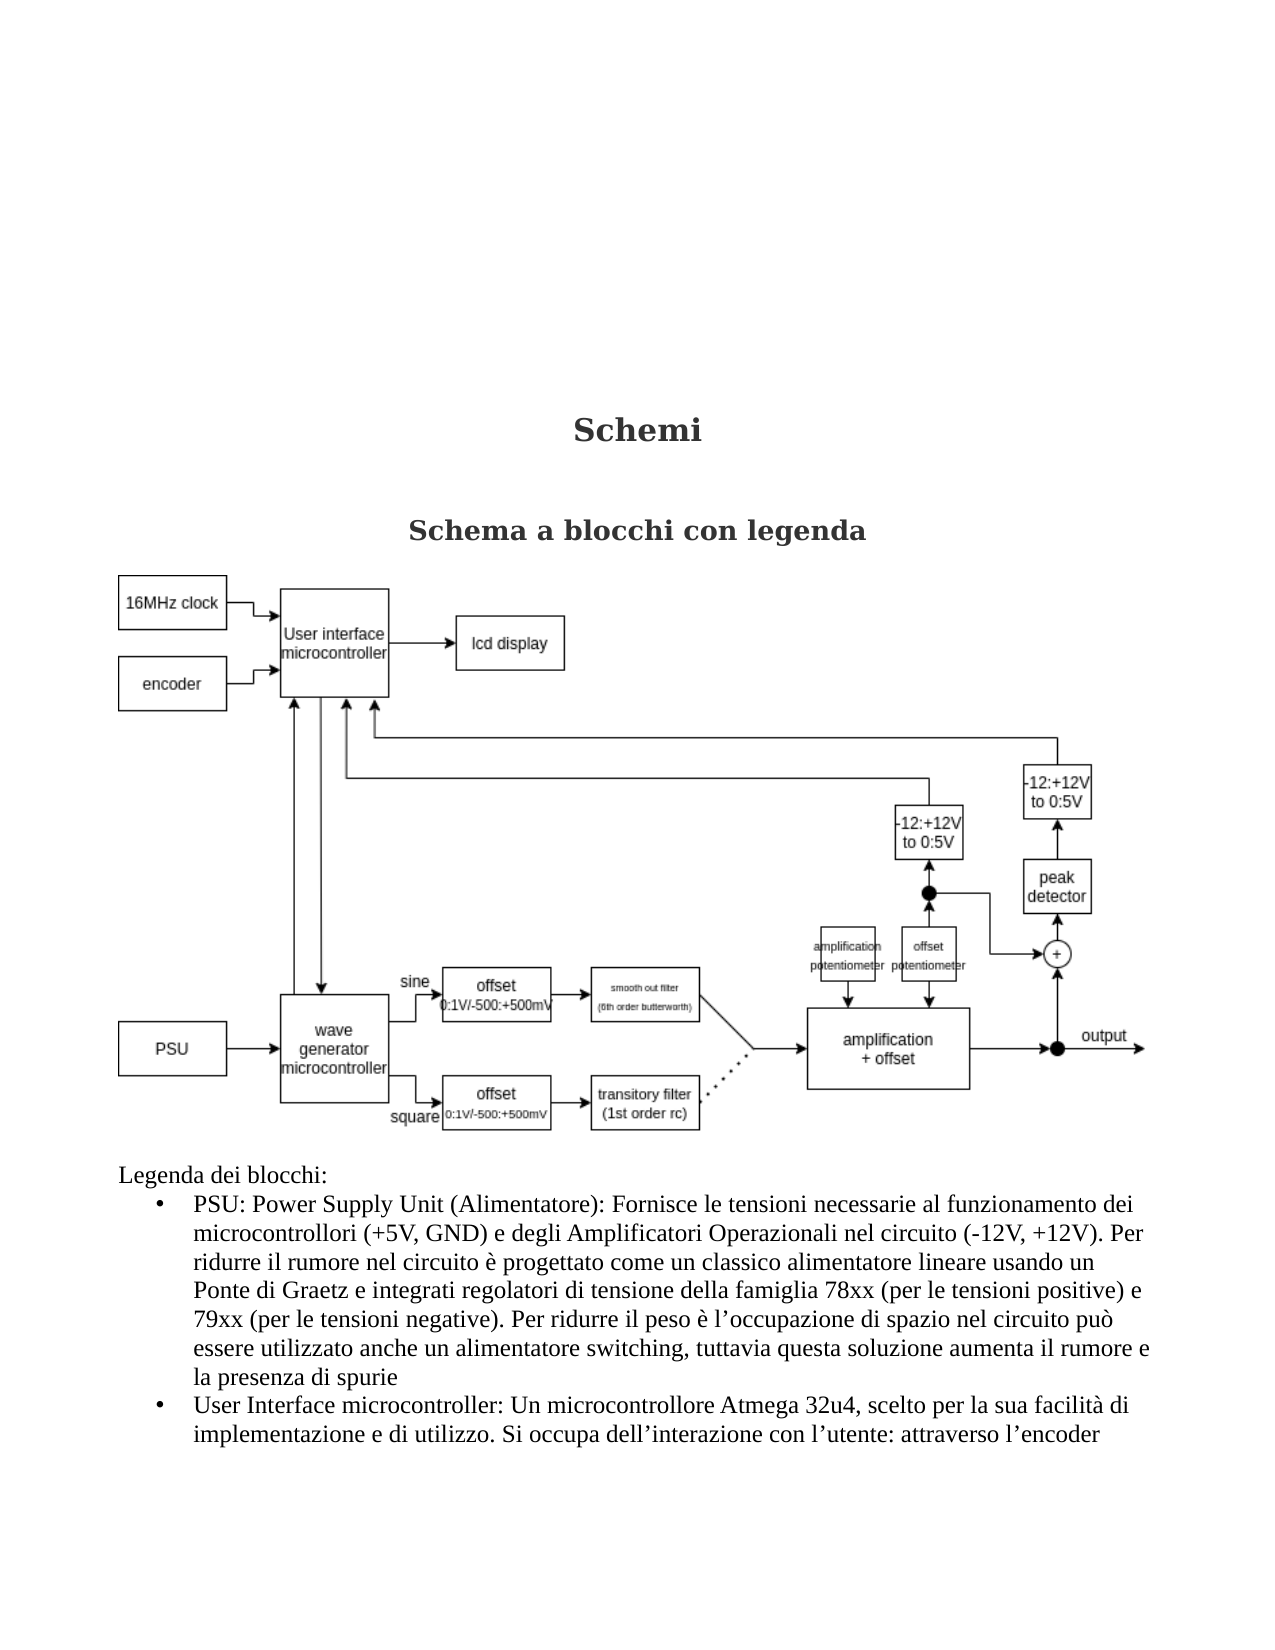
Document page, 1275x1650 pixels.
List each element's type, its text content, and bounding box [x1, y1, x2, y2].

list PSU: Power Supply Unit (Alimentatore): Fornisce le tensioni necessarie al funzionamento dei microcontrollori (+5V, GND) e degli Amplificatori Operazionali nel circuito (-12V, +12V). Per ridurre il rumore nel circuito è progettato come un classico alimentatore lineare usando un Ponte di Graetz e integrati regolatori di tensione della famiglia 78xx (per le tensioni positive) e 79xx (per le tensioni negative). Per ridurre il peso è l’occupazione di spazio nel circuito può essere utilizzato anche un alimentatore switching, tuttavia questa soluzione aumenta il rumore e la presenza di spurie [156, 1189, 1157, 1390]
text Legenda dei blocchi: [118, 1160, 1157, 1189]
list User Interface microcontroller: Un microcontrollore Atmega 32u4, scelto per la sua facilità di implementazione e di utilizzo. Si occupa dell’interazione con l’utente: attraverso l’encoder [156, 1390, 1157, 1448]
text Schemi [118, 412, 1157, 449]
picture [118, 575, 1157, 1132]
text Schema a blocchi con legenda [118, 514, 1157, 546]
